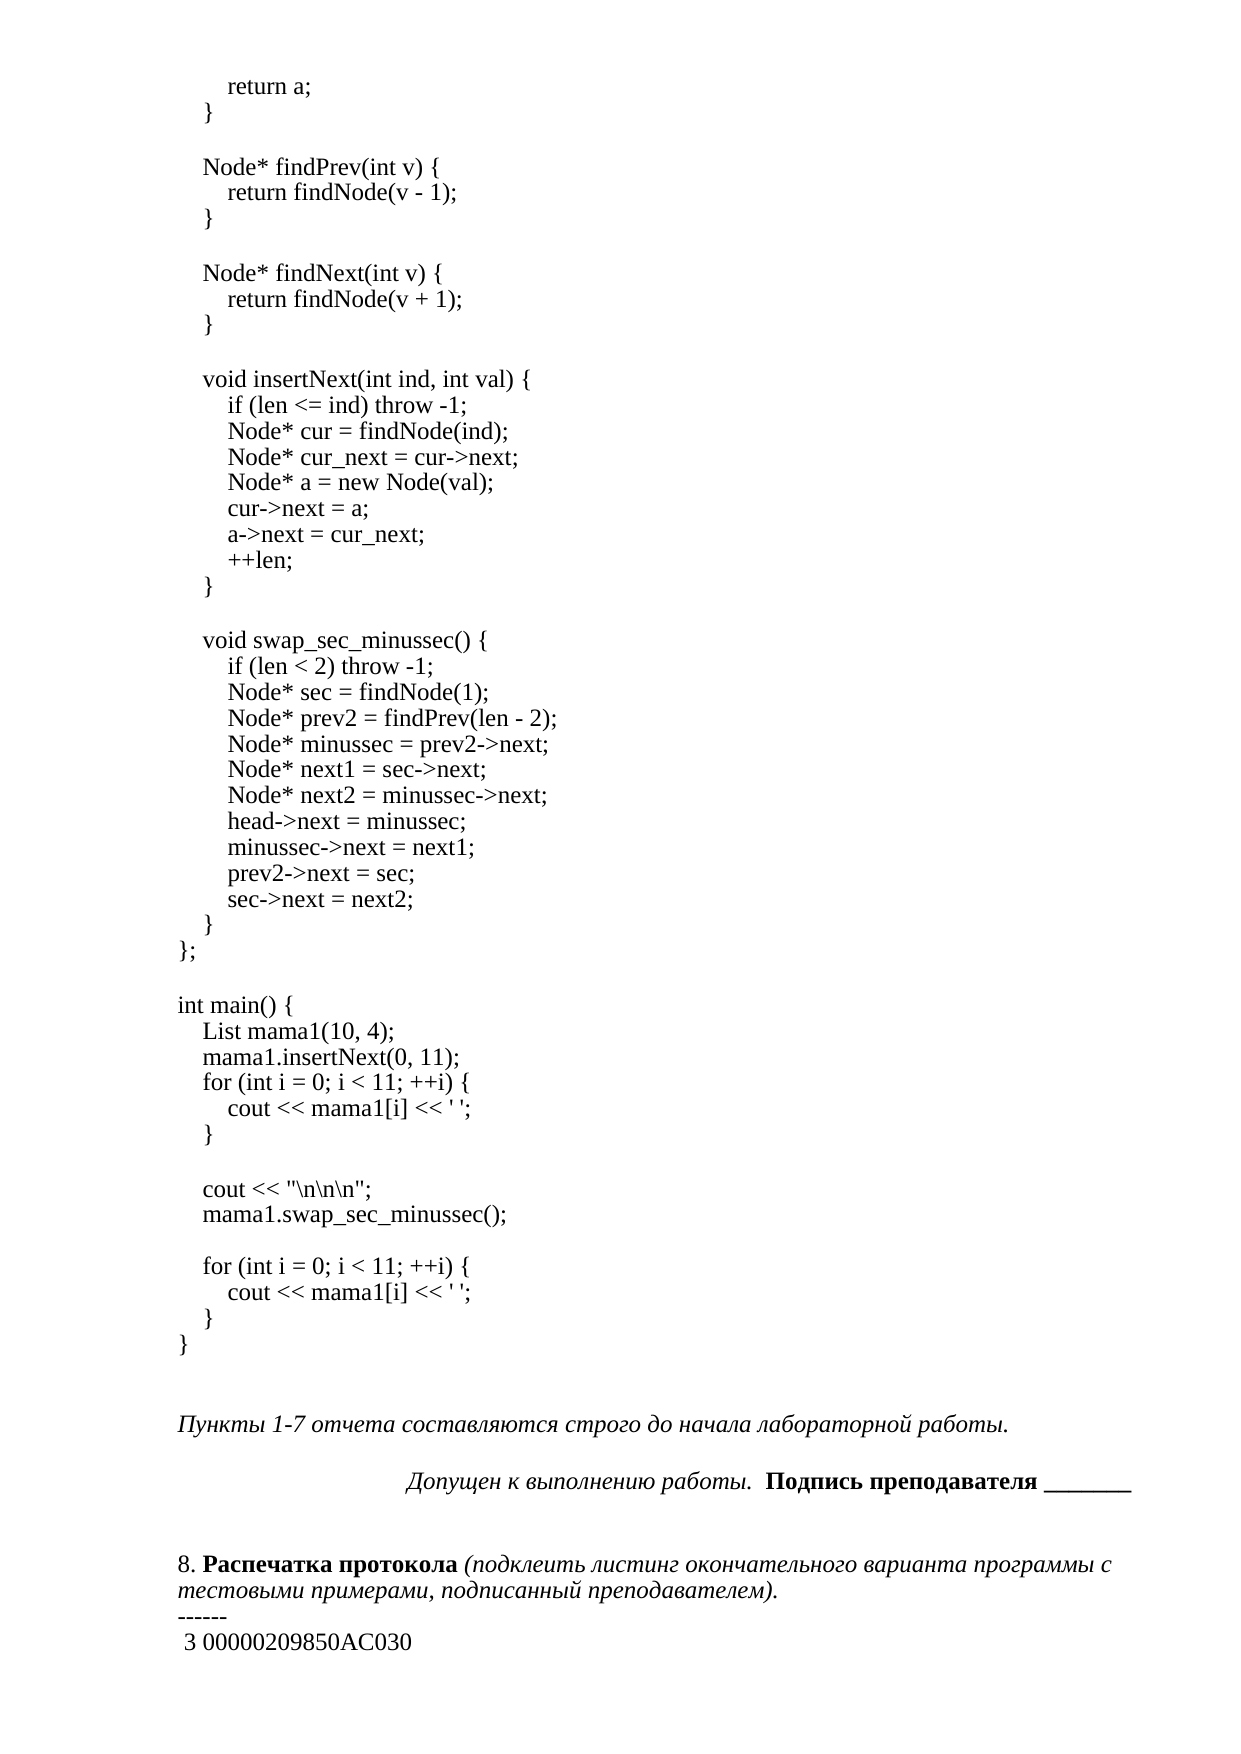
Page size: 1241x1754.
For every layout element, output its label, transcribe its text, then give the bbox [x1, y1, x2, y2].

text Node* findNext(int v) { [177, 261, 1152, 286]
text } [177, 312, 1152, 338]
text } [177, 1122, 1152, 1148]
text a->next = cur_next; [177, 522, 1152, 548]
text ------ [177, 1604, 1152, 1629]
text for (int i = 0; i < 11; ++i) { [177, 1254, 1152, 1280]
text mama1.insertNext(0, 11); [177, 1044, 1152, 1070]
text void swap_sec_minussec() { [177, 628, 1152, 654]
text }; [177, 938, 1152, 964]
text mama1.swap_sec_minussec(); [177, 1202, 1152, 1228]
text 8. Распечатка протокола (подклеить листинг окончательного варианта программы с тестовыми примерами, подписанный преподавателем). [177, 1552, 1152, 1604]
text Допущен к выполнению работы. Подпись преподавателя _______ [177, 1466, 1131, 1495]
text ++len; [177, 548, 1152, 573]
text int main() { [177, 993, 1152, 1018]
text List mama1(10, 4); [177, 1018, 1152, 1044]
text return a; [177, 74, 1152, 100]
text head->next = minussec; [177, 809, 1152, 835]
text Node* findPrev(int v) { [177, 154, 1152, 180]
text prev2->next = sec; [177, 861, 1152, 886]
text } [177, 912, 1152, 938]
text } [177, 573, 1152, 599]
text void insertNext(int ind, int val) { [177, 367, 1152, 393]
text Node* next1 = sec->next; [177, 757, 1152, 783]
text minussec->next = next1; [177, 835, 1152, 861]
text } [177, 100, 1152, 126]
text Node* a = new Node(val); [177, 470, 1152, 496]
text Node* cur = findNode(ind); [177, 418, 1152, 444]
text Node* cur_next = cur->next; [177, 444, 1152, 470]
text } [177, 206, 1152, 232]
text Node* sec = findNode(1); [177, 680, 1152, 706]
text sec->next = next2; [177, 886, 1152, 912]
text return findNode(v - 1); [177, 180, 1152, 206]
text cout << mama1[i] << ' '; [177, 1096, 1152, 1122]
text Node* next2 = minussec->next; [177, 783, 1152, 809]
text cout << mama1[i] << ' '; [177, 1280, 1152, 1306]
text return findNode(v + 1); [177, 286, 1152, 312]
text if (len < 2) throw -1; [177, 654, 1152, 680]
text Node* prev2 = findPrev(len - 2); [177, 706, 1152, 731]
text 3 00000209850AC030 [177, 1629, 1152, 1655]
text } [177, 1306, 1152, 1331]
text } [177, 1331, 1152, 1357]
text cout << "\n\n\n"; [177, 1176, 1152, 1202]
text for (int i = 0; i < 11; ++i) { [177, 1070, 1152, 1096]
text if (len <= ind) throw -1; [177, 393, 1152, 418]
text Node* minussec = prev2->next; [177, 731, 1152, 757]
text cur->next = a; [177, 496, 1152, 522]
text Пункты 1-7 отчета составляются строго до начала лабораторной работы. [177, 1409, 1131, 1438]
